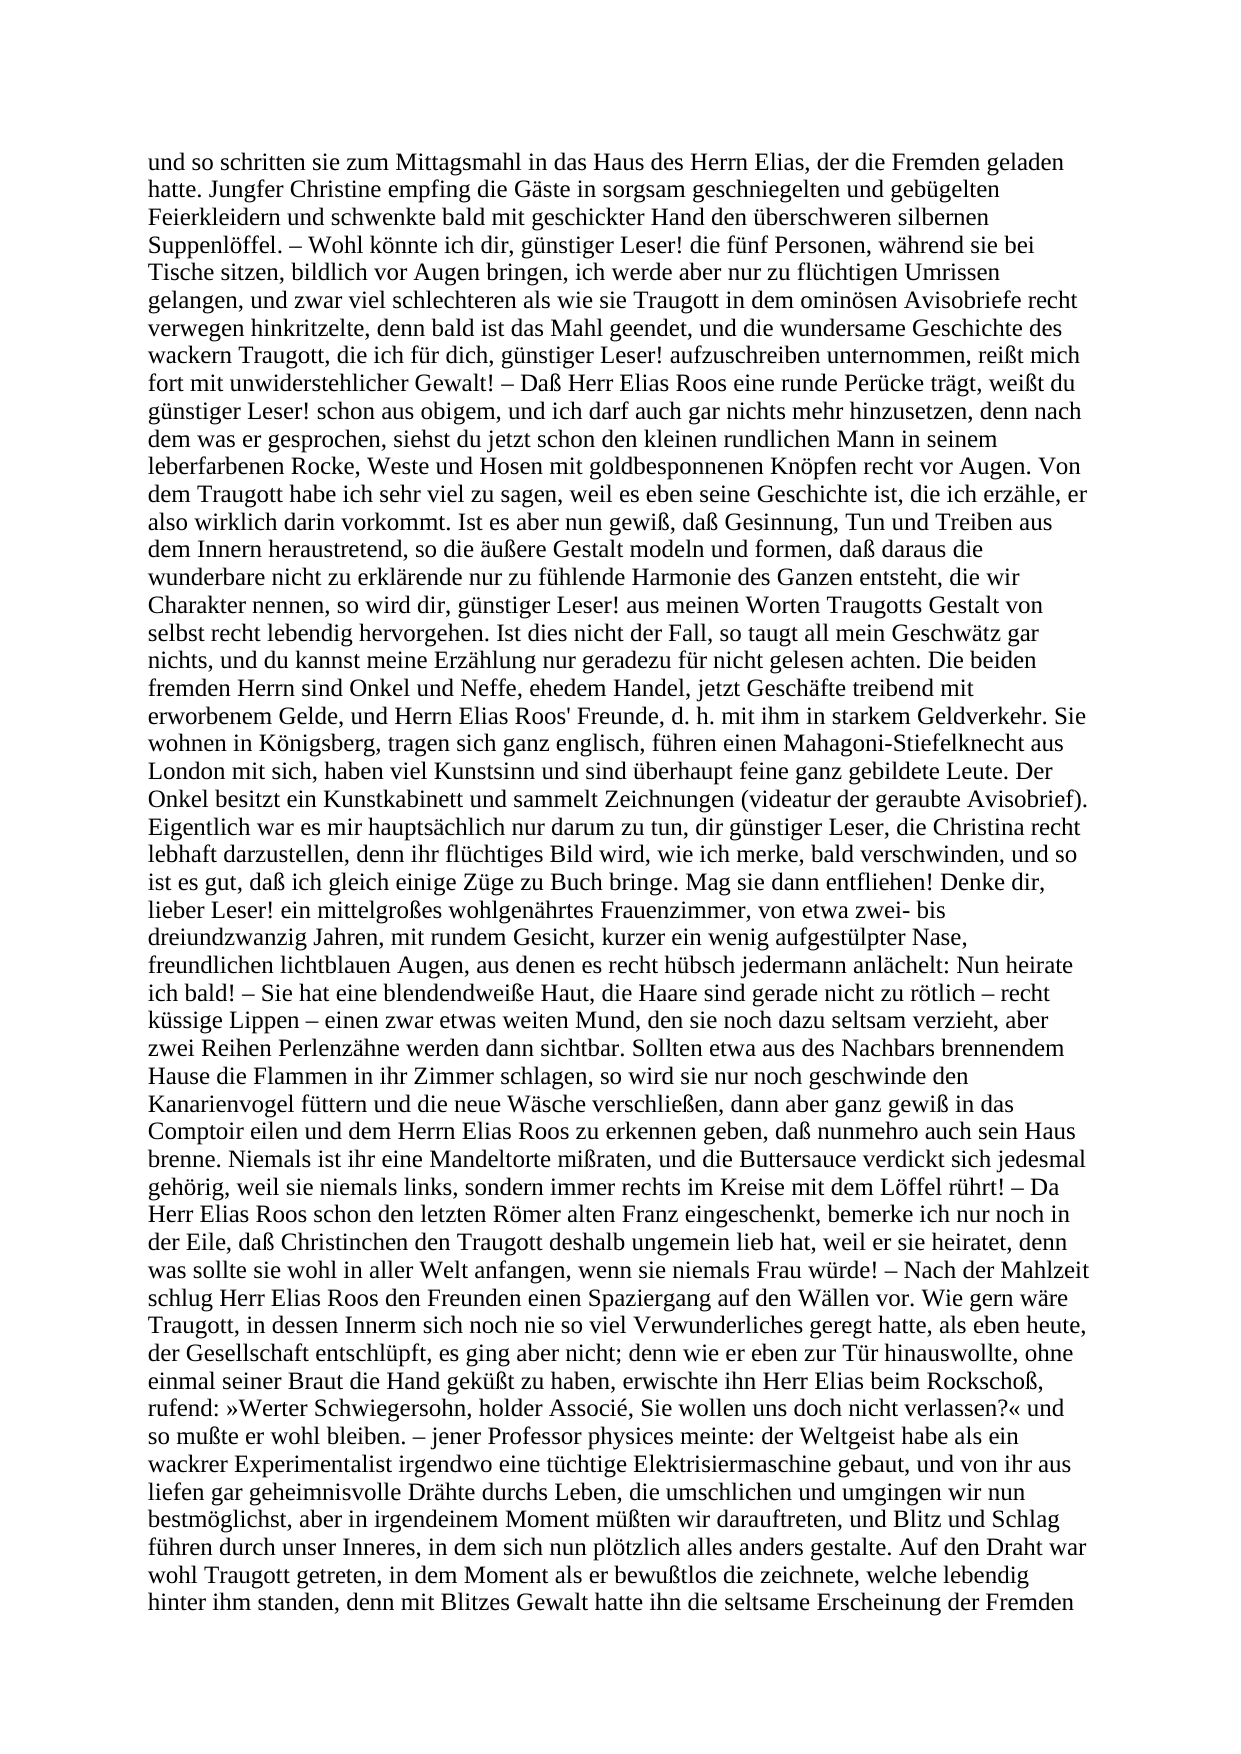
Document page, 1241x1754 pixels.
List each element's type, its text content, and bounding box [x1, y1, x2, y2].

text und so schritten sie zum Mittagsmahl in das Haus des Herrn Elias, der die Fremden geladen hatte. Jungfer Christine empfing die Gäste in sorgsam geschniegelten und gebügelten Feierkleidern und schwenkte bald mit geschickter Hand den überschweren silbernen Suppenlöffel. – Wohl könnte ich dir, günstiger Leser! die fünf Personen, während sie bei Tische sitzen, bildlich vor Augen bringen, ich werde aber nur zu flüchtigen Umrissen gelangen, und zwar viel schlechteren als wie sie Traugott in dem ominösen Avisobriefe recht verwegen hinkritzelte, denn bald ist das Mahl geendet, und die wundersame Geschichte des wackern Traugott, die ich für dich, günstiger Leser! aufzuschreiben unternommen, reißt mich fort mit unwiderstehlicher Gewalt! – Daß Herr Elias Roos eine runde Perücke trägt, weißt du günstiger Leser! schon aus obigem, und ich darf auch gar nichts mehr hinzusetzen, denn nach dem was er gesprochen, siehst du jetzt schon den kleinen rundlichen Mann in seinem leberfarbenen Rocke, Weste und Hosen mit goldbesponnenen Knöpfen recht vor Augen. Von dem Traugott habe ich sehr viel zu sagen, weil es eben seine Geschichte ist, die ich erzähle, er also wirklich darin vorkommt. Ist es aber nun gewiß, daß Gesinnung, Tun und Treiben aus dem Innern heraustretend, so die äußere Gestalt modeln und formen, daß daraus die wunderbare nicht zu erklärende nur zu fühlende Harmonie des Ganzen entsteht, die wir Charakter nennen, so wird dir, günstiger Leser! aus meinen Worten Traugotts Gestalt von selbst recht lebendig hervorgehen. Ist dies nicht der Fall, so taugt all mein Geschwätz gar nichts, und du kannst meine Erzählung nur geradezu für nicht gelesen achten. Die beiden fremden Herrn sind Onkel und Neffe, ehedem Handel, jetzt Geschäfte treibend mit erworbenem Gelde, und Herrn Elias Roos' Freunde, d. h. mit ihm in starkem Geldverkehr. Sie wohnen in Königsberg, tragen sich ganz englisch, führen einen Mahagoni-Stiefelknecht aus London mit sich, haben viel Kunstsinn und sind überhaupt feine ganz gebildete Leute. Der Onkel besitzt ein Kunstkabinett und sammelt Zeichnungen (videatur der geraubte Avisobrief). Eigentlich war es mir hauptsächlich nur darum zu tun, dir günstiger Leser, die Christina recht lebhaft darzustellen, denn ihr flüchtiges Bild wird, wie ich merke, bald verschwinden, und so ist es gut, daß ich gleich einige Züge zu Buch bringe. Mag sie dann entfliehen! Denke dir, lieber Leser! ein mittelgroßes wohlgenährtes Frauenzimmer, von etwa zwei- bis dreiundzwanzig Jahren, mit rundem Gesicht, kurzer ein wenig aufgestülpter Nase, freundlichen lichtblauen Augen, aus denen es recht hübsch jedermann anlächelt: Nun heirate ich bald! – Sie hat eine blendendweiße Haut, die Haare sind gerade nicht zu rötlich – recht küssige Lippen – einen zwar etwas weiten Mund, den sie noch dazu seltsam verzieht, aber zwei Reihen Perlenzähne werden dann sichtbar. Sollten etwa aus des Nachbars brennendem Hause die Flammen in ihr Zimmer schlagen, so wird sie nur noch geschwinde den Kanarienvogel füttern und die neue Wäsche verschließen, dann aber ganz gewiß in das Comptoir eilen und dem Herrn Elias Roos zu erkennen geben, daß nunmehro auch sein Haus brenne. Niemals ist ihr eine Mandeltorte mißraten, und die Buttersauce verdickt sich jedesmal gehörig, weil sie niemals links, sondern immer rechts im Kreise mit dem Löffel rührt! – Da Herr Elias Roos schon den letzten Römer alten Franz eingeschenkt, bemerke ich nur noch in der Eile, daß Christinchen den Traugott deshalb ungemein lieb hat, weil er sie heiratet, denn was sollte sie wohl in aller Welt anfangen, wenn sie niemals Frau würde! – Nach der Mahlzeit schlug Herr Elias Roos den Freunden einen Spaziergang auf den Wällen vor. Wie gern wäre Traugott, in dessen Innerm sich noch nie so viel Verwunderliches geregt hatte, als eben heute, der Gesellschaft entschlüpft, es ging aber nicht; denn wie er eben zur Tür hinauswollte, ohne einmal seiner Braut die Hand geküßt zu haben, erwischte ihn Herr Elias beim Rockschoß, rufend: »Werter Schwiegersohn, holder Associé, Sie wollen uns doch nicht verlassen?« und so mußte er wohl bleiben. – jener Professor physices meinte: der Weltgeist habe als ein wackrer Experimentalist irgendwo eine tüchtige Elektrisiermaschine gebaut, und von ihr aus liefen gar geheimnisvolle Drähte durchs Leben, die umschlichen und umgingen wir nun bestmöglichst, aber in irgendeinem Moment müßten wir darauftreten, und Blitz und Schlag führen durch unser Inneres, in dem sich nun plötzlich alles anders gestalte. Auf den Draht war wohl Traugott getreten, in dem Moment als er bewußtlos die zeichnete, welche lebendig hinter ihm standen, denn mit Blitzes Gewalt hatte ihn die seltsame Erscheinung der Fremden [148, 148, 1092, 1616]
